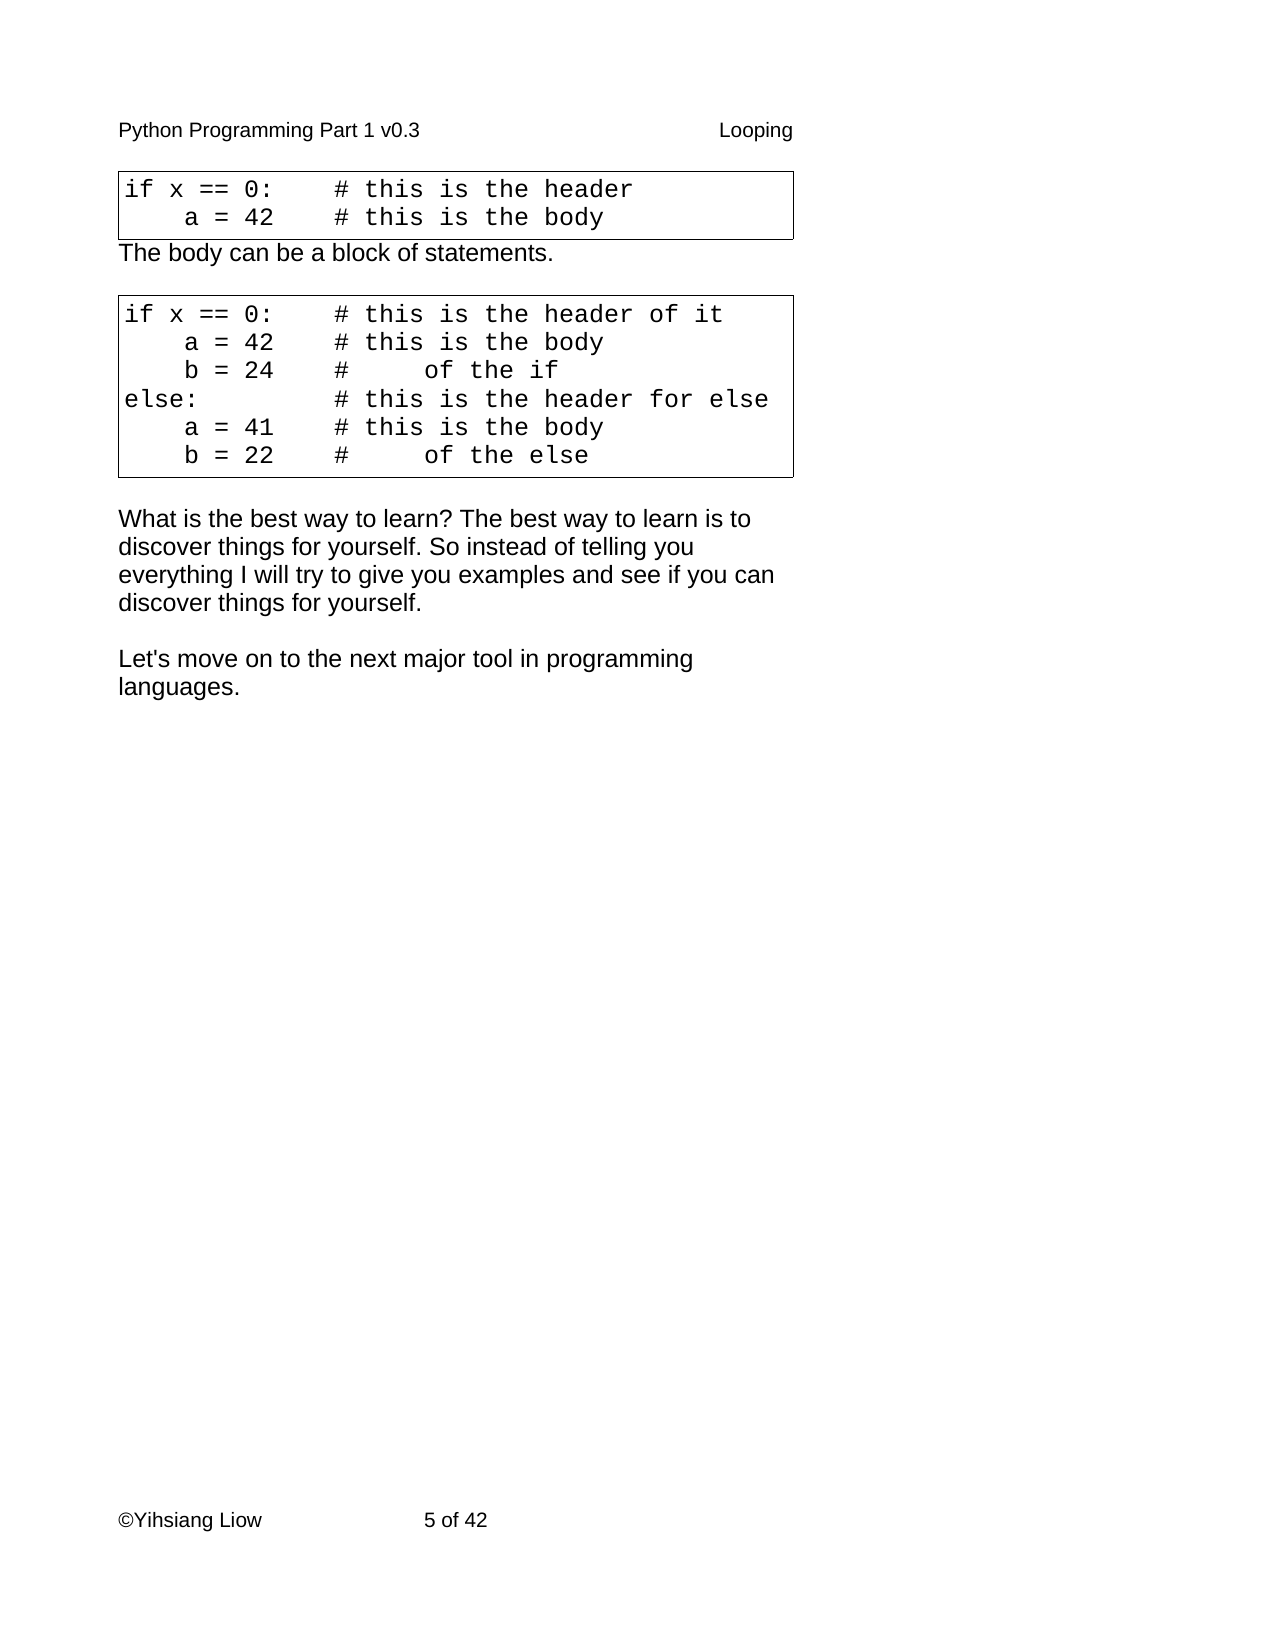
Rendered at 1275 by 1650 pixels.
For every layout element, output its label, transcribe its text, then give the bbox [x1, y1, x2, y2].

table_header if x == 0: # this is the header of it a = 42 # this is the body b = 24 # of the if else: # this is the header for else a = 41 # this is the body b = 22 # of the else [119, 296, 793, 477]
text Let's move on to the next major tool in programming languages. [118, 644, 793, 700]
text The body can be a block of statements. [118, 240, 793, 267]
table_header if x == 0: # this is the header a = 42 # this is the body [119, 172, 793, 239]
text What is the best way to learn? The best way to learn is to discover things for yourself. So instead of telling you everything I will try to give you examples and see if you can discover things for yourself. [118, 505, 793, 617]
